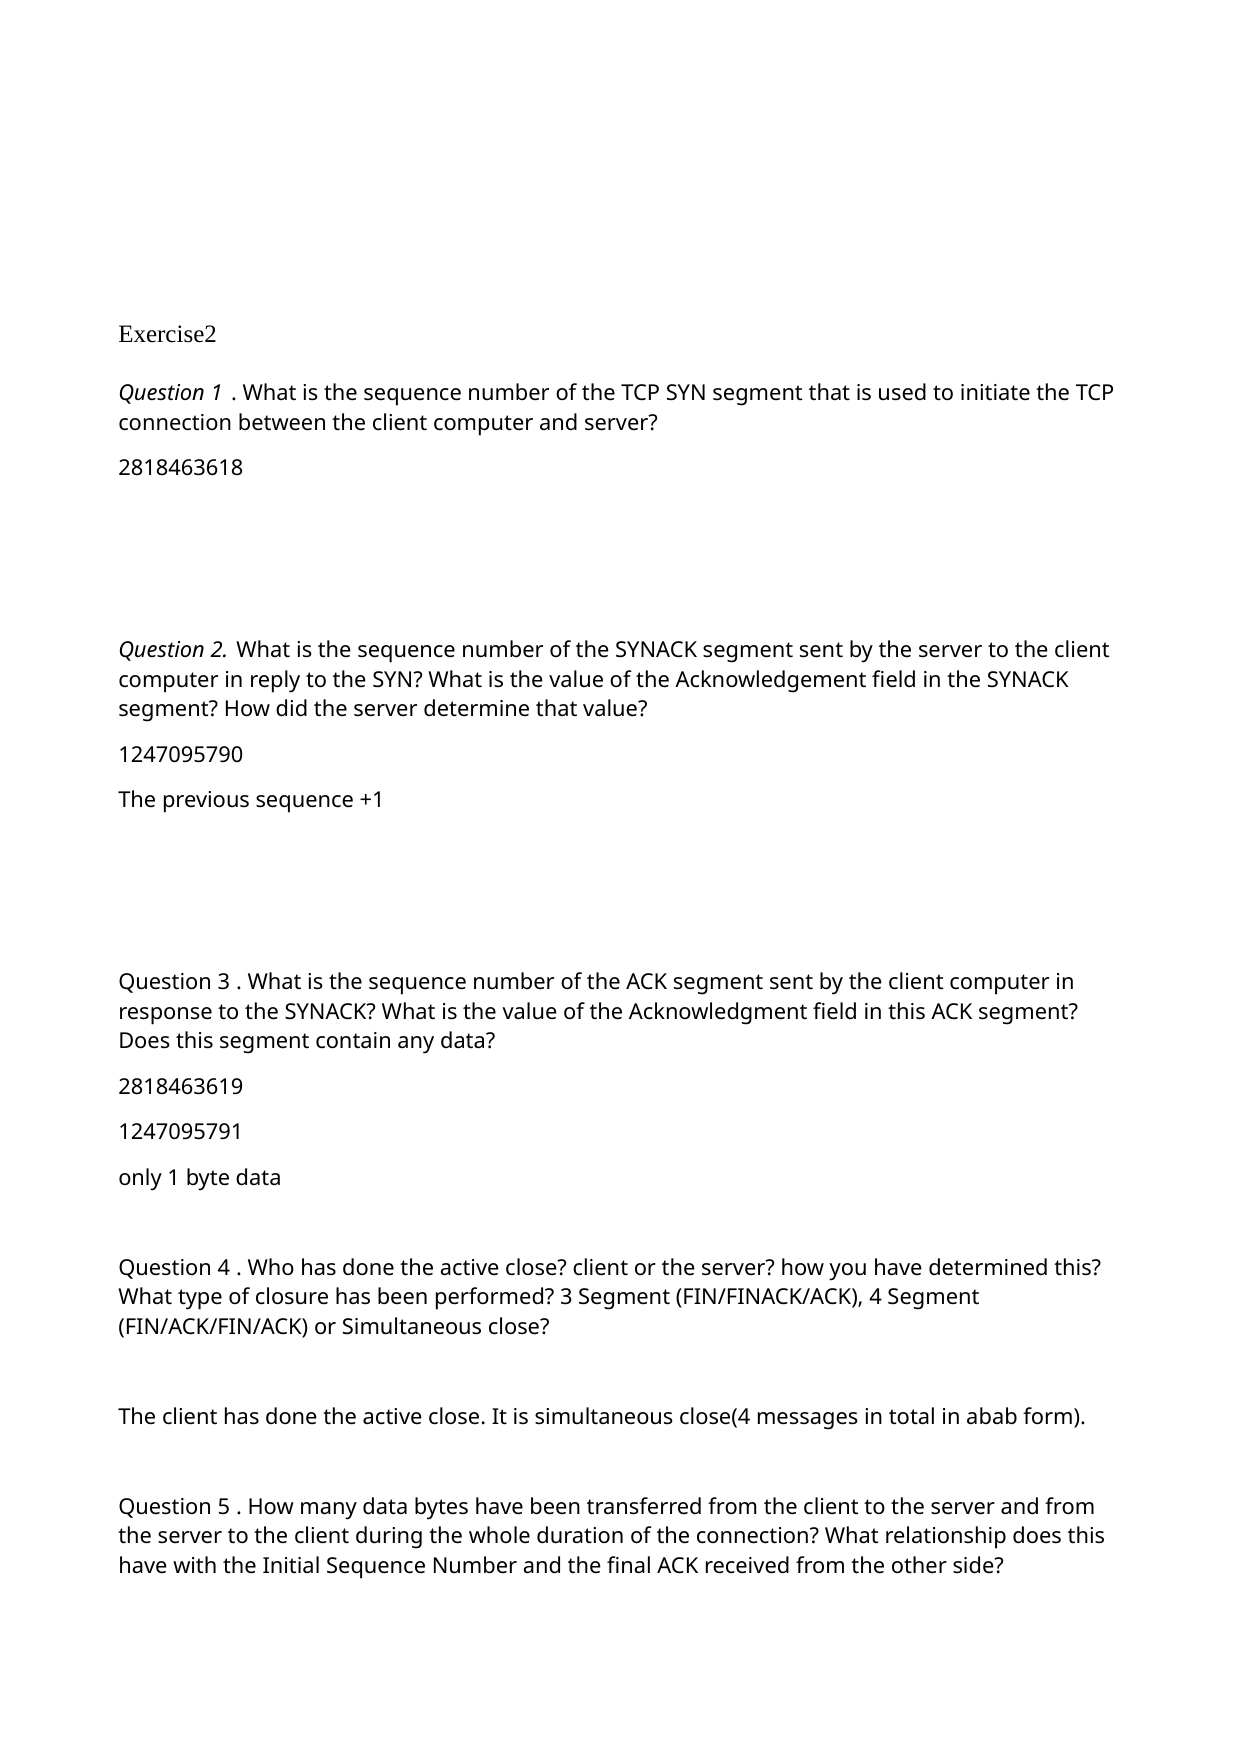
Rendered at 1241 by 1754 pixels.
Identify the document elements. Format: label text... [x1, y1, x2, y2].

text 2818463619 [118, 1071, 1122, 1101]
text Question 2. What is the sequence number of the SYNACK segment sent by the server to the client computer in reply to the SYN? What is the value of the Acknowledgement field in the SYNACK segment? How did the server determine that value? [118, 634, 1122, 723]
text 1247095791 [118, 1116, 1122, 1146]
text Question 5 . How many data bytes have been transferred from the client to the server and from the server to the client during the whole duration of the connection? What relationship does this have with the Initial Sequence Number and the final ACK received from the other side? [118, 1491, 1122, 1580]
text Question 3 . What is the sequence number of the ACK segment sent by the client computer in response to the SYNACK? What is the value of the Acknowledgment field in this ACK segment? Does this segment contain any data? [118, 966, 1122, 1055]
text only 1 byte data [118, 1162, 1122, 1191]
text Exercise2 [118, 319, 1122, 348]
text 1247095790 [118, 739, 1122, 768]
text The previous sequence +1 [118, 784, 1122, 814]
text Question 1 . What is the sequence number of the TCP SYN segment that is used to initiate the TCP connection between the client computer and server? [118, 377, 1122, 436]
text 2818463618 [118, 452, 1122, 482]
text The client has done the active close. It is simultaneous close(4 messages in total in abab form). [118, 1401, 1122, 1431]
text Question 4 . Who has done the active close? client or the server? how you have determined this? What type of closure has been performed? 3 Segment (FIN/FINACK/ACK), 4 Segment (FIN/ACK/FIN/ACK) or Simultaneous close? [118, 1251, 1122, 1341]
